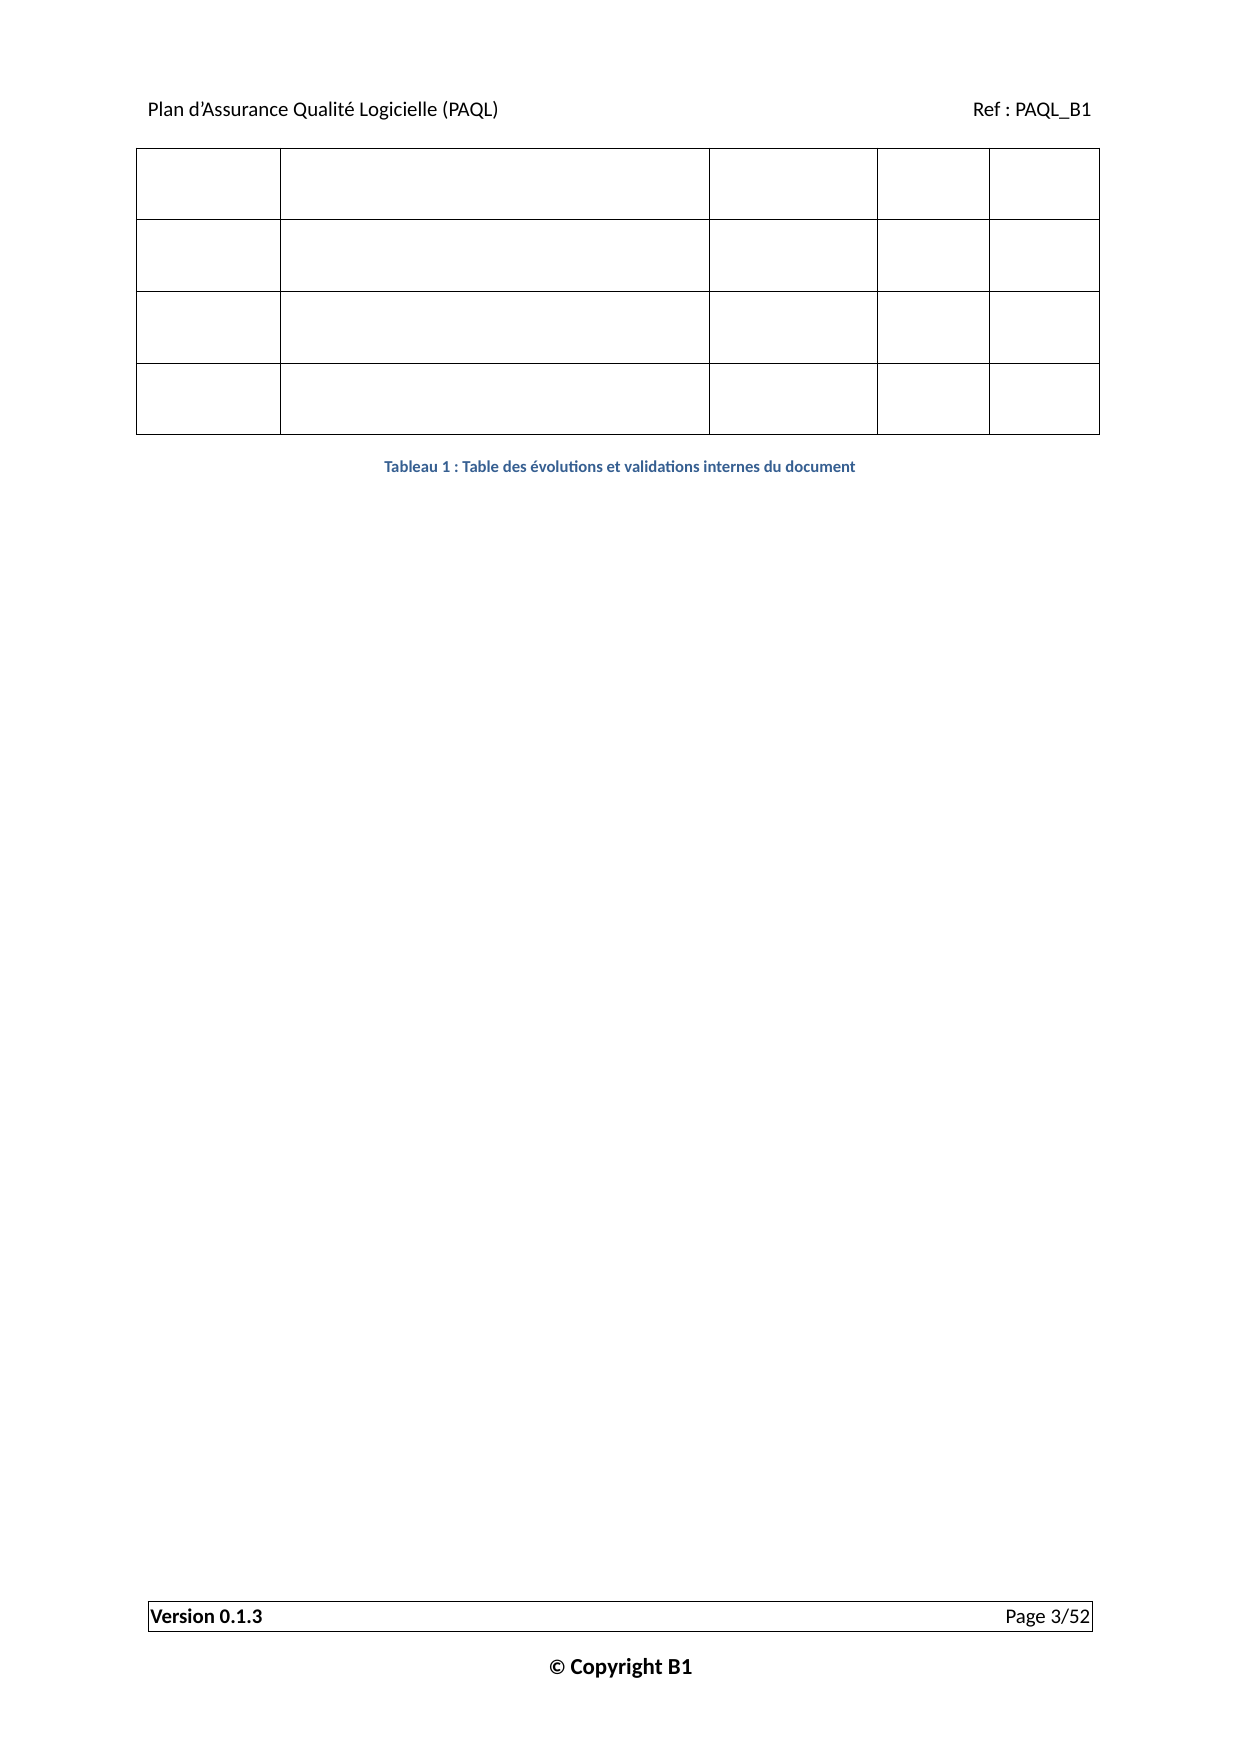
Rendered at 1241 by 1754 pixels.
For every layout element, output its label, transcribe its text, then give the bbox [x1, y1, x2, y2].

table_cell [878, 292, 989, 363]
table_cell [990, 364, 1099, 434]
table_cell [137, 364, 280, 434]
table_cell [137, 220, 280, 291]
table_cell [137, 292, 280, 363]
table_cell [281, 220, 709, 291]
table_cell [990, 220, 1099, 291]
table_cell [990, 292, 1099, 363]
table_cell [710, 149, 877, 219]
table_cell [710, 364, 877, 434]
table_cell [281, 149, 709, 219]
table_cell [878, 149, 989, 219]
table_cell [878, 220, 989, 291]
table_cell [710, 292, 877, 363]
table_cell [137, 149, 280, 219]
table_cell [878, 364, 989, 434]
table_cell [990, 149, 1099, 219]
table_cell [281, 292, 709, 363]
table_cell [281, 364, 709, 434]
text Tableau 1 : Table des évolutions et validations internes du document [148, 456, 1093, 476]
table_cell [710, 220, 877, 291]
